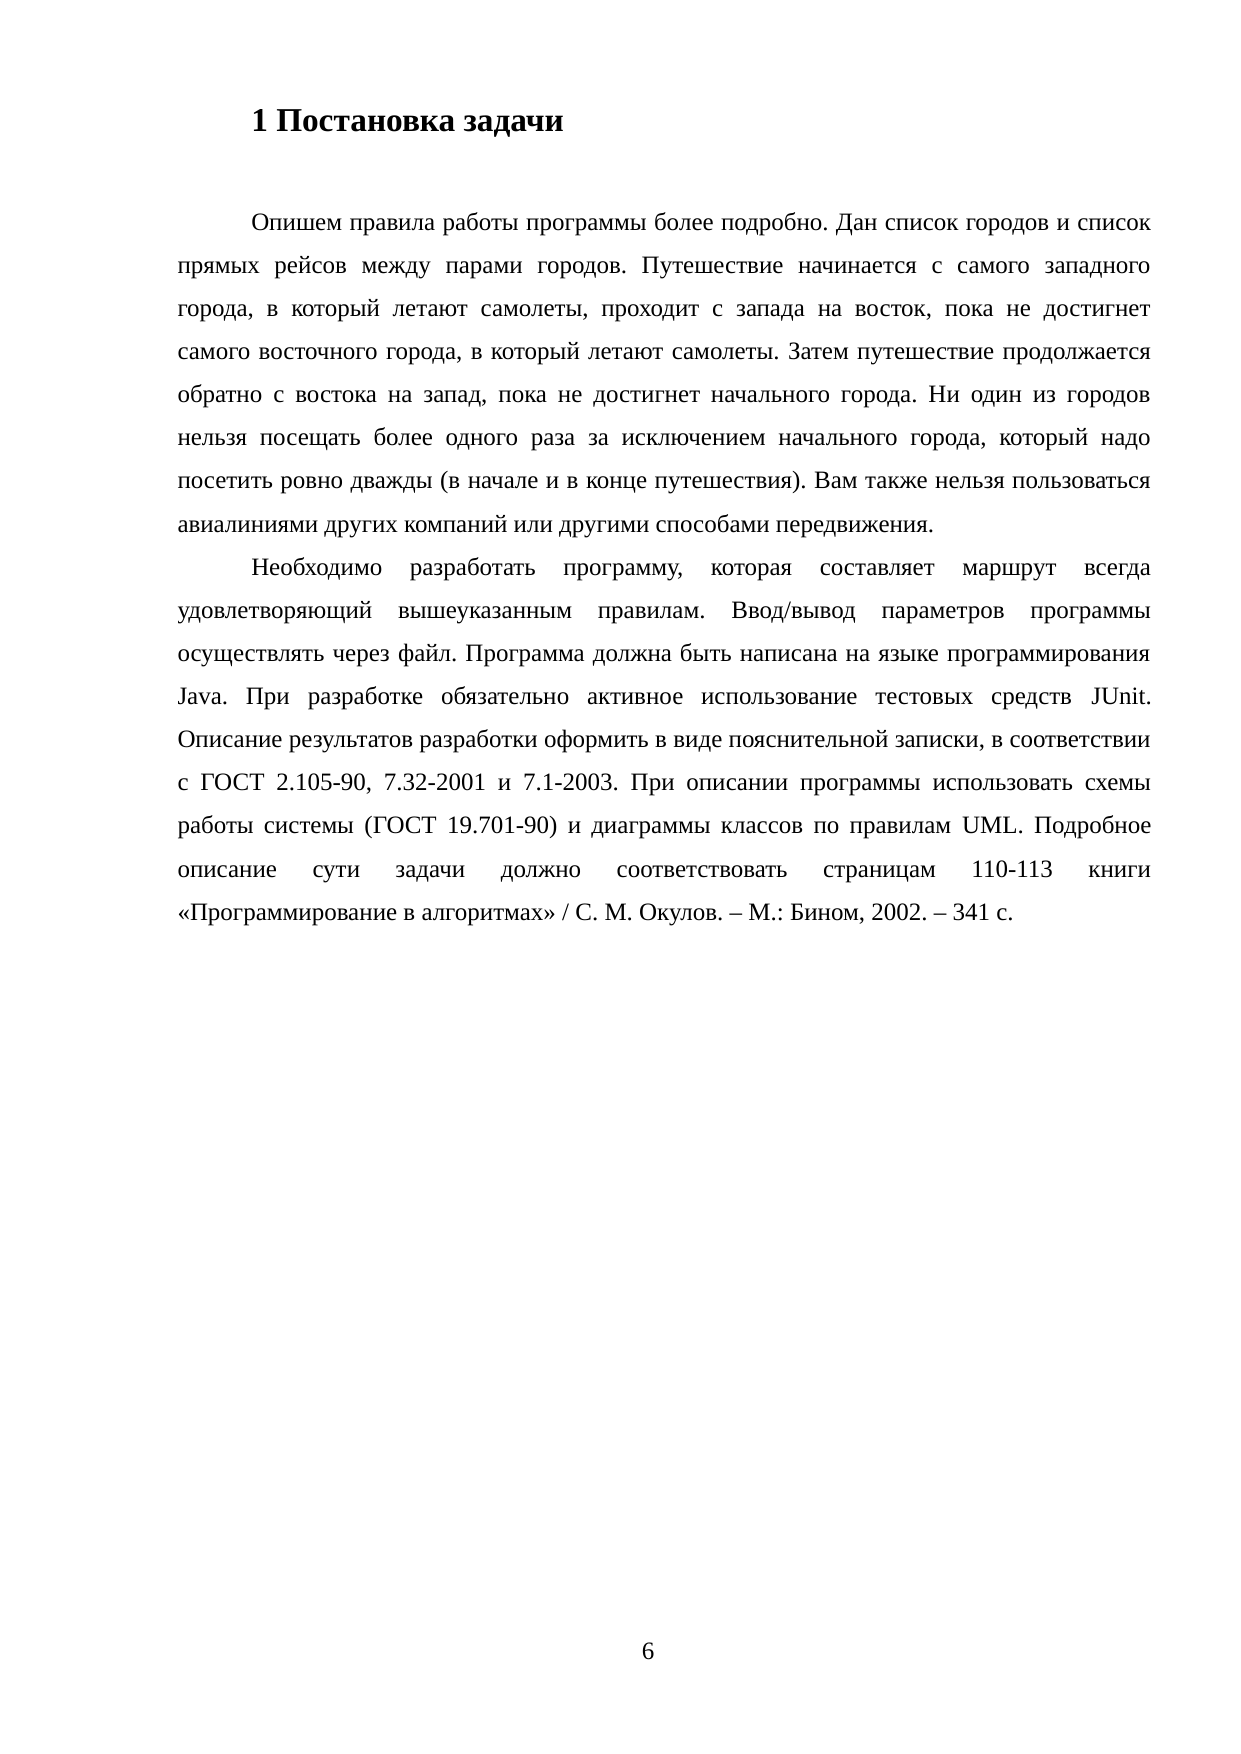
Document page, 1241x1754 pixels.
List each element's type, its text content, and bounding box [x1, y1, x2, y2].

text Опишем правила работы программы более подробно. Дан список городов и список прямых рейсов между парами городов. Путешествие начинается с самого западного города, в который летают самолеты, проходит с запада на восток, пока не достигнет самого восточного города, в который летают самолеты. Затем путешествие продолжается обратно с востока на запад, пока не достигнет начального города. Ни один из городов нельзя посещать более одного раза за исключением начального города, который надо посетить ровно дважды (в начале и в конце путешествия). Вам также нельзя пользоваться авиалиниями других компаний или другими способами передвижения. [177, 207, 1152, 537]
subtitle 1 Постановка задачи [177, 100, 1152, 138]
text Необходимо разработать программу, которая составляет маршрут всегда удовлетворяющий вышеуказанным правилам. Ввод/вывод параметров программы осуществлять через файл. Программа должна быть написана на языке программирования Java. При разработке обязательно активное использование тестовых средств JUnit. Описание результатов разработки оформить в виде пояснительной записки, в соответствии с ГОСТ 2.105-90, 7.32-2001 и 7.1-2003. При описании программы использовать схемы работы системы (ГОСТ 19.701-90) и диаграммы классов по правилам UML. Подробное описание сути задачи должно соответствовать страницам 110-113 книги «Программирование в алгоритмах» / С. М. Окулов. – М.: Бином, 2002. – 341 с. [177, 552, 1152, 926]
